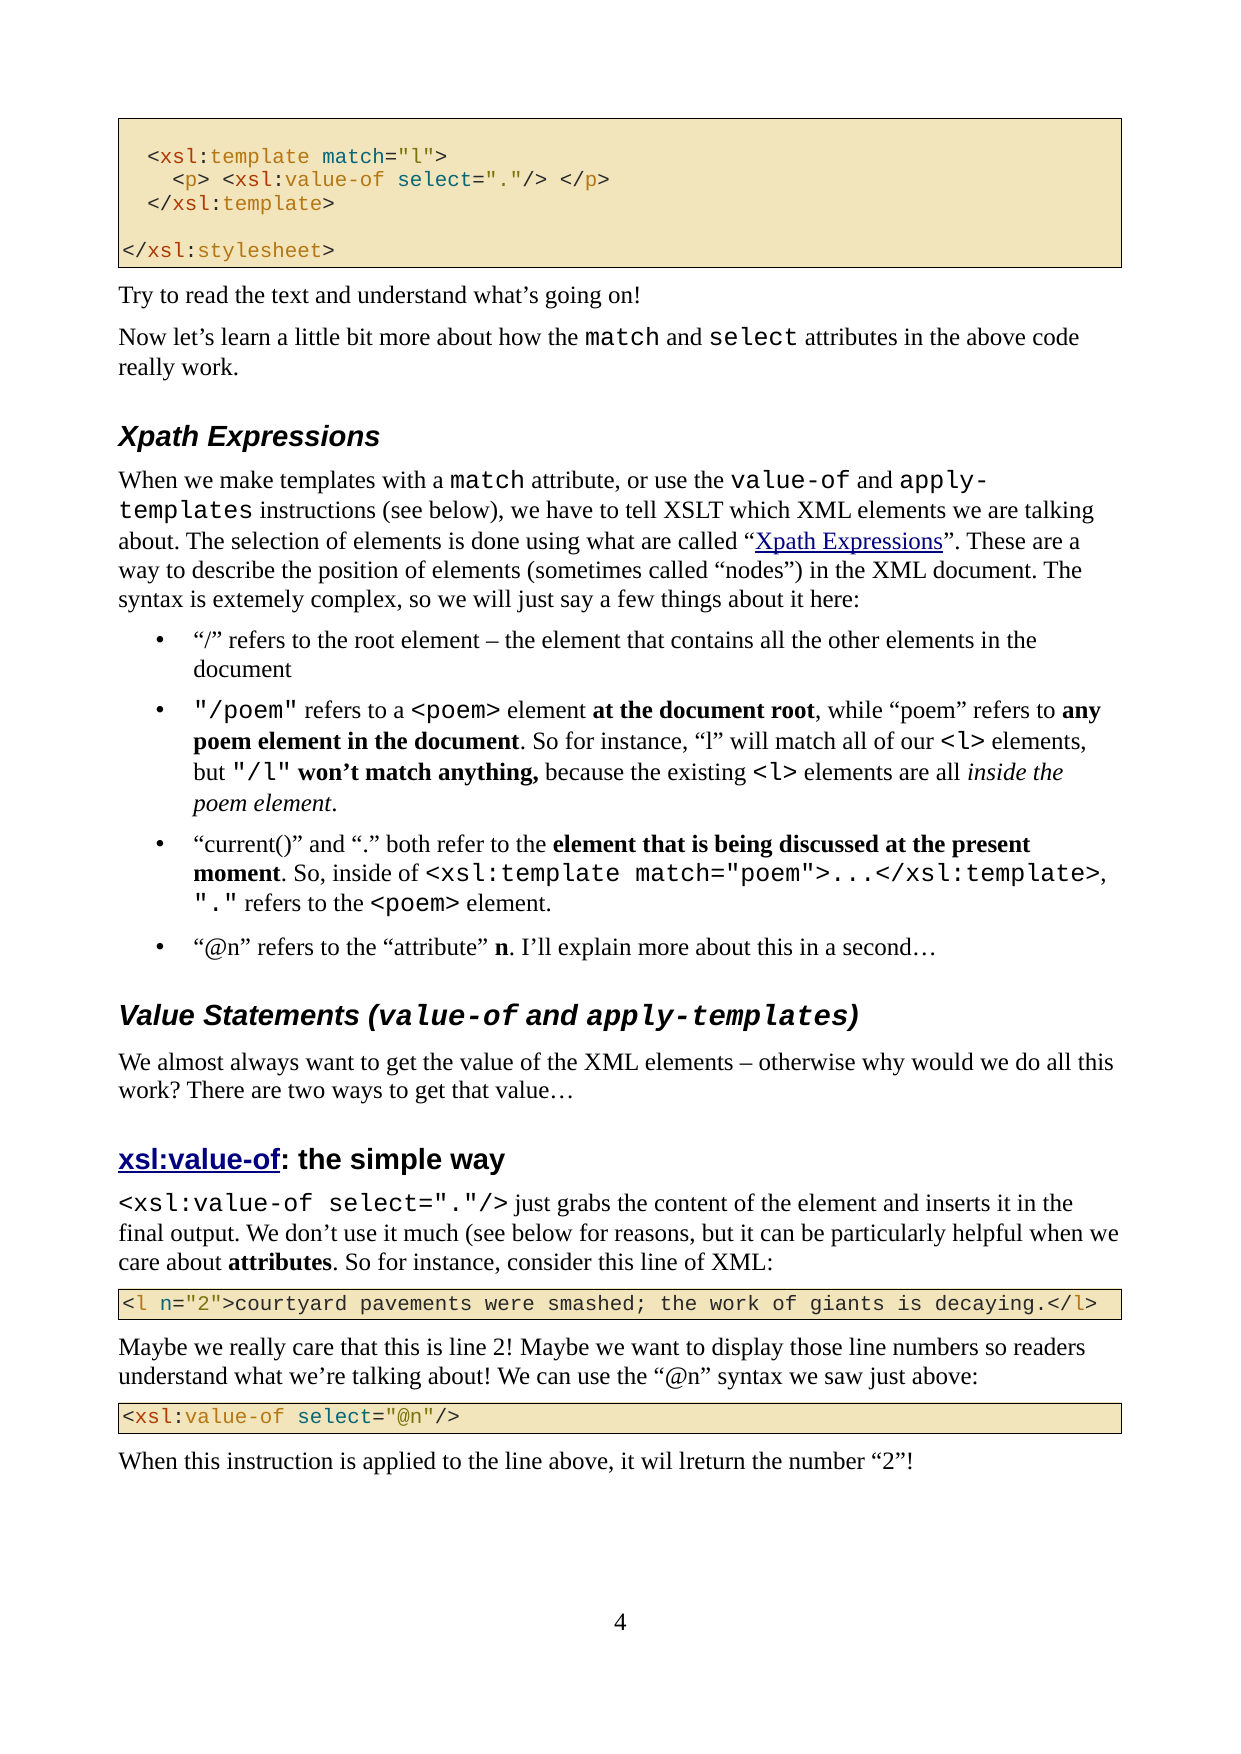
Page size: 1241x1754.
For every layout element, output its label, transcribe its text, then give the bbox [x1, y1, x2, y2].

text <l n="2">courtyard pavements were smashed; the work of giants is decaying.</l> [119, 1290, 1121, 1319]
text <xsl:value-of select="@n"/> [119, 1404, 1121, 1433]
list “current()” and “.” both refer to the element that is being discussed at the present moment. So, inside of <xsl:template match="poem">...</xsl:template>, "." refers to the <poem> element. [156, 829, 1122, 919]
text Now let’s learn a little bit more about how the match and select attributes in the above code really work. [118, 322, 1122, 381]
subtitle Xpath Expressions [118, 419, 1122, 452]
text <xsl:template match="l"> [119, 142, 1121, 165]
text Try to read the text and understand what’s going on! [118, 280, 1122, 309]
subtitle Value Statements (value-of and apply-templates) [118, 998, 1122, 1034]
list “@n” refers to the “attribute” n. I’ll explain more about this in a second… [156, 932, 1122, 961]
subtitle xsl:value-of: the simple way [118, 1142, 1122, 1175]
text </xsl:stylesheet> [119, 236, 1121, 267]
text <xsl:value-of select="."/> just grabs the content of the element and inserts it in the final output. We don’t use it much (see below for reasons, but it can be particularly helpful when we care about attributes. So for instance, consider this line of XML: [118, 1188, 1122, 1276]
text </xsl:template> [119, 189, 1121, 213]
text When we make templates with a match attribute, or use the value-of and apply-templates instructions (see below), we have to tell XSLT which XML elements we are talking about. The selection of elements is done using what are called “Xpath Expressions”. These are a way to describe the position of elements (sometimes called “nodes”) in the XML document. The syntax is extemely complex, so we will just say a few things about it here: [118, 465, 1122, 613]
text Maybe we really care that this is line 2! Maybe we want to display those line numbers so readers understand what we’re talking about! We can use the “@n” syntax we saw just above: [118, 1332, 1122, 1390]
list “/” refers to the root element – the element that contains all the other elements in the document [156, 625, 1122, 683]
text We almost always want to get the value of the XML elements – otherwise why would we do all this work? There are two ways to get that value… [118, 1047, 1122, 1104]
text <p> <xsl:value-of select="."/> </p> [119, 165, 1121, 189]
list "/poem" refers to a <poem> element at the document root, while “poem” refers to any poem element in the document. So for instance, “l” will match all of our <l> elements, but "/l" won’t match anything, because the existing <l> elements are all inside the poem element. [156, 695, 1122, 816]
text When this instruction is applied to the line above, it wil lreturn the number “2”! [118, 1446, 1122, 1475]
